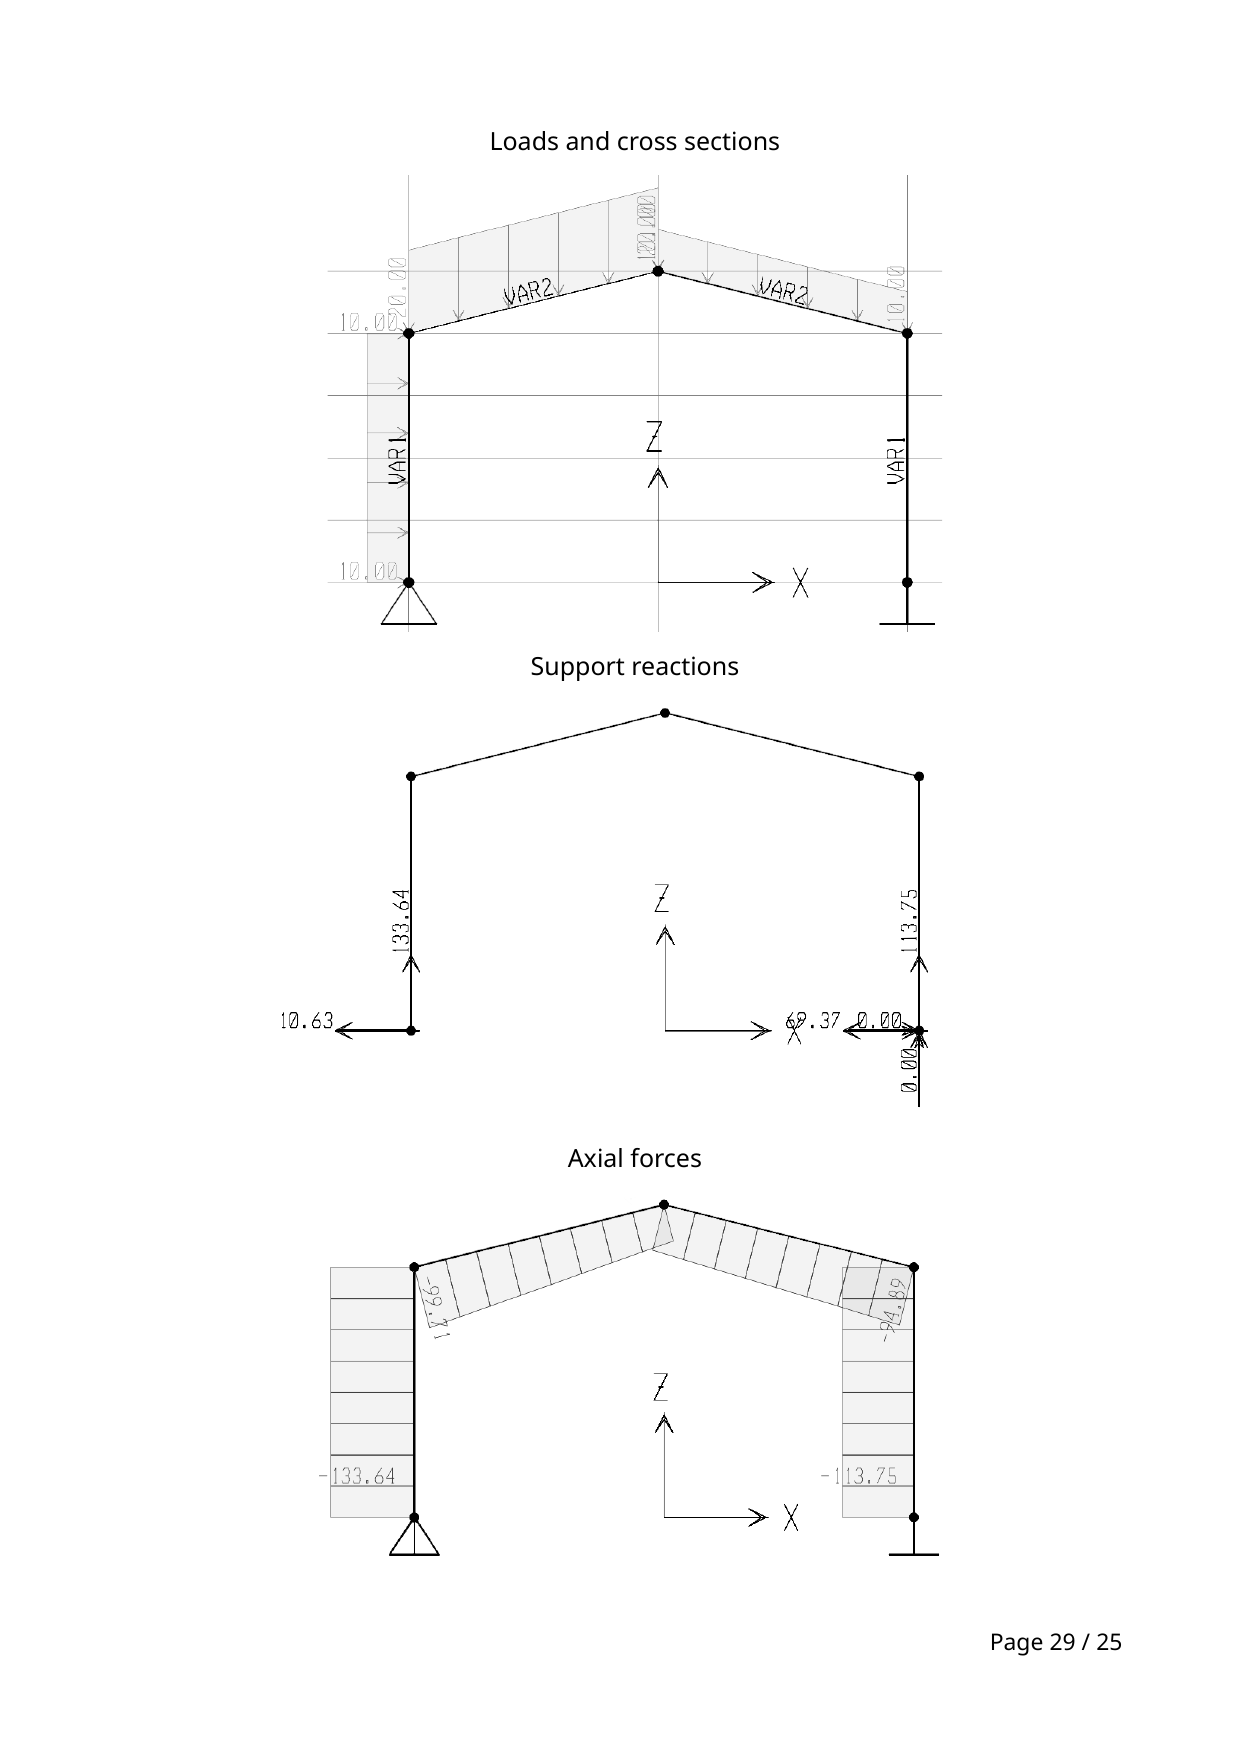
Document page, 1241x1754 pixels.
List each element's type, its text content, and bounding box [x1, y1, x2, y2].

picture [280, 699, 944, 1117]
text Loads and cross sections [148, 124, 1122, 158]
text Axial forces [148, 1141, 1122, 1175]
picture [327, 175, 943, 632]
picture [310, 1191, 960, 1565]
text Support reactions [148, 649, 1122, 683]
